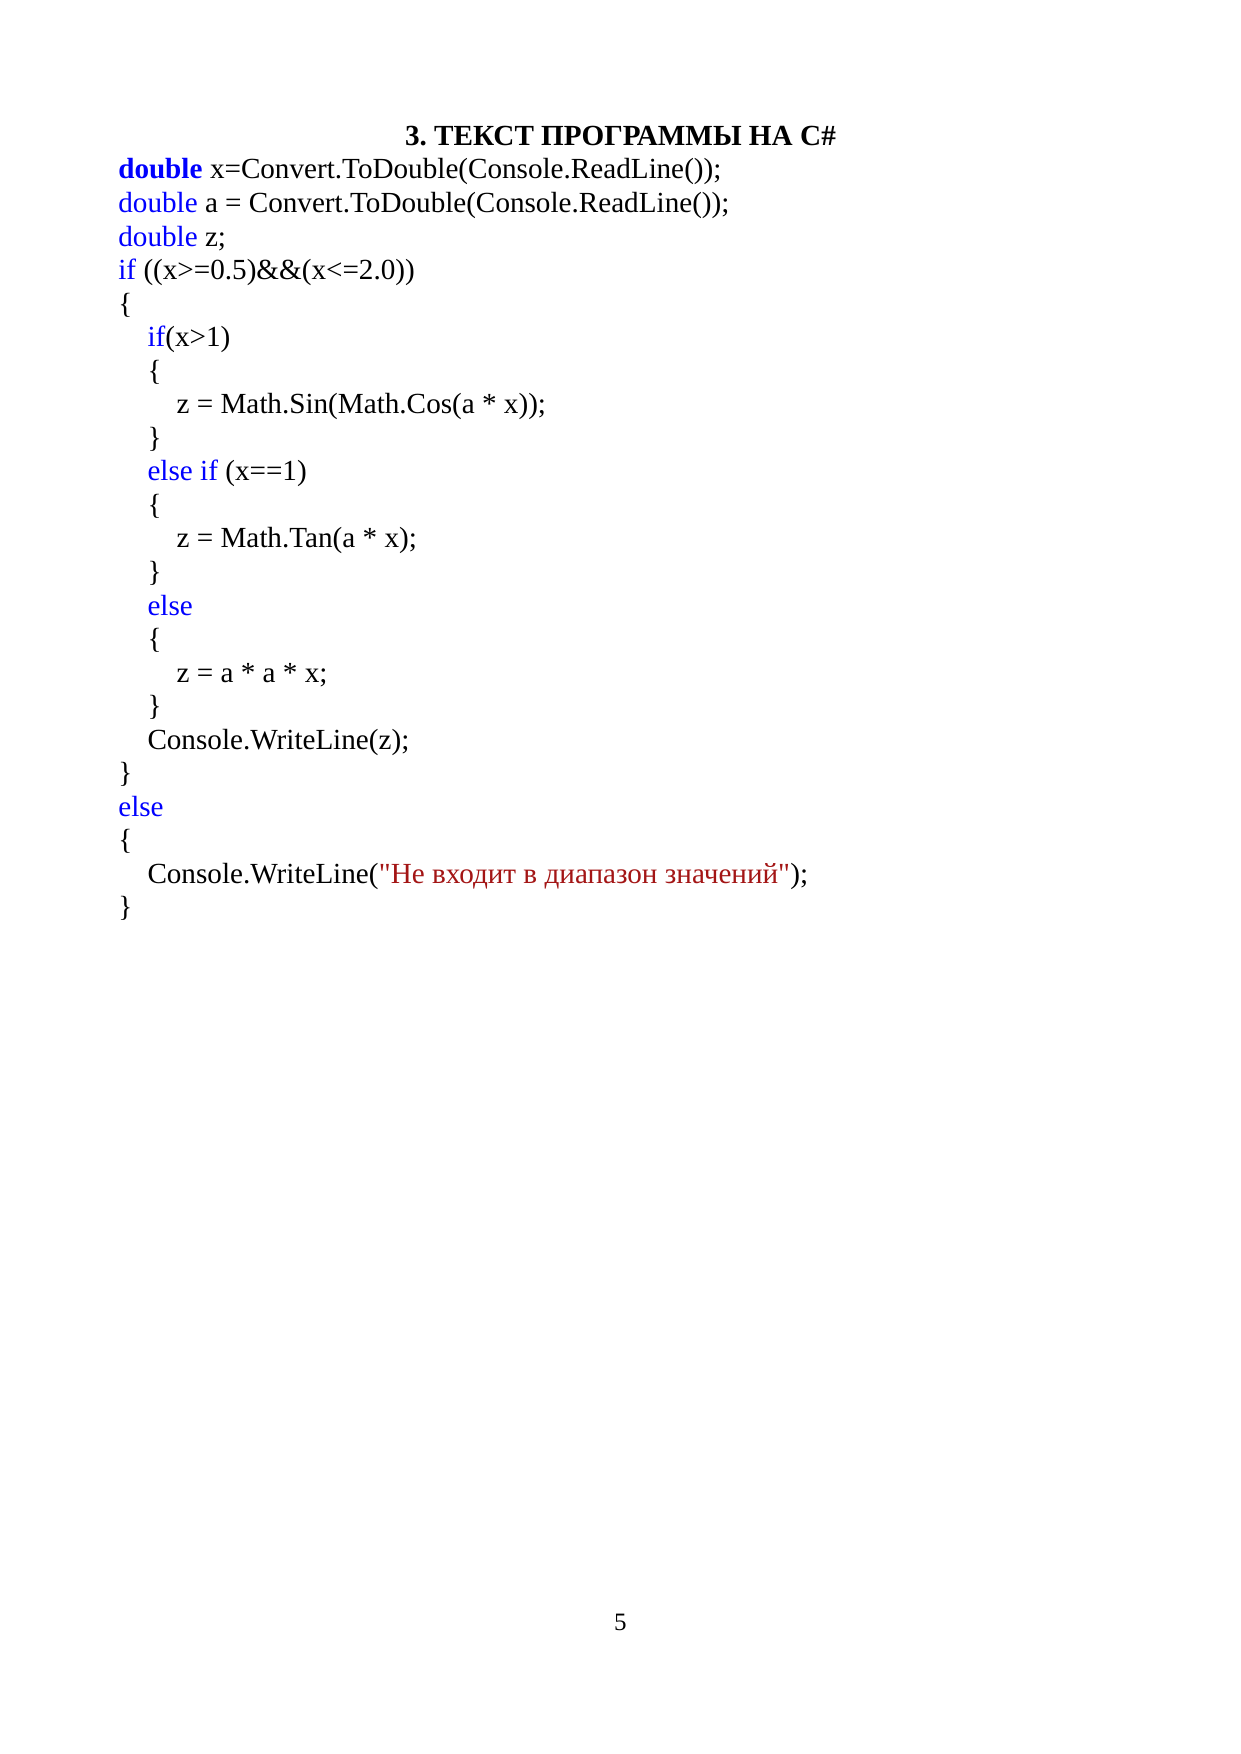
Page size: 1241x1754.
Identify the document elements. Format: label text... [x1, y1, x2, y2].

subtitle 3. ТЕКСТ ПРОГРАММЫ НА C# [118, 118, 1122, 152]
text { [118, 822, 1122, 856]
text z = Math.Sin(Math.Cos(a * x)); [118, 386, 1122, 420]
text if ((x>=0.5)&&(x<=2.0)) [118, 252, 1122, 286]
text else [118, 789, 1122, 822]
text { [118, 487, 1122, 521]
text else if (x==1) [118, 453, 1122, 487]
text else [118, 588, 1122, 621]
text Console.WriteLine(z); [118, 722, 1122, 755]
text Console.WriteLine("Не входит в диапазон значений"); [118, 856, 1122, 889]
text } [118, 420, 1122, 453]
text } [118, 554, 1122, 588]
text { [118, 621, 1122, 655]
text double z; [118, 219, 1122, 252]
text } [118, 688, 1122, 722]
text } [118, 889, 1122, 923]
text } [118, 755, 1122, 789]
text { [118, 286, 1122, 319]
text { [118, 353, 1122, 386]
text double a = Convert.ToDouble(Console.ReadLine()); [118, 185, 1122, 219]
text z = Math.Tan(a * x); [118, 521, 1122, 554]
text z = a * a * x; [118, 655, 1122, 688]
text double x=Convert.ToDouble(Console.ReadLine()); [118, 152, 1122, 185]
text if(x>1) [118, 319, 1122, 353]
